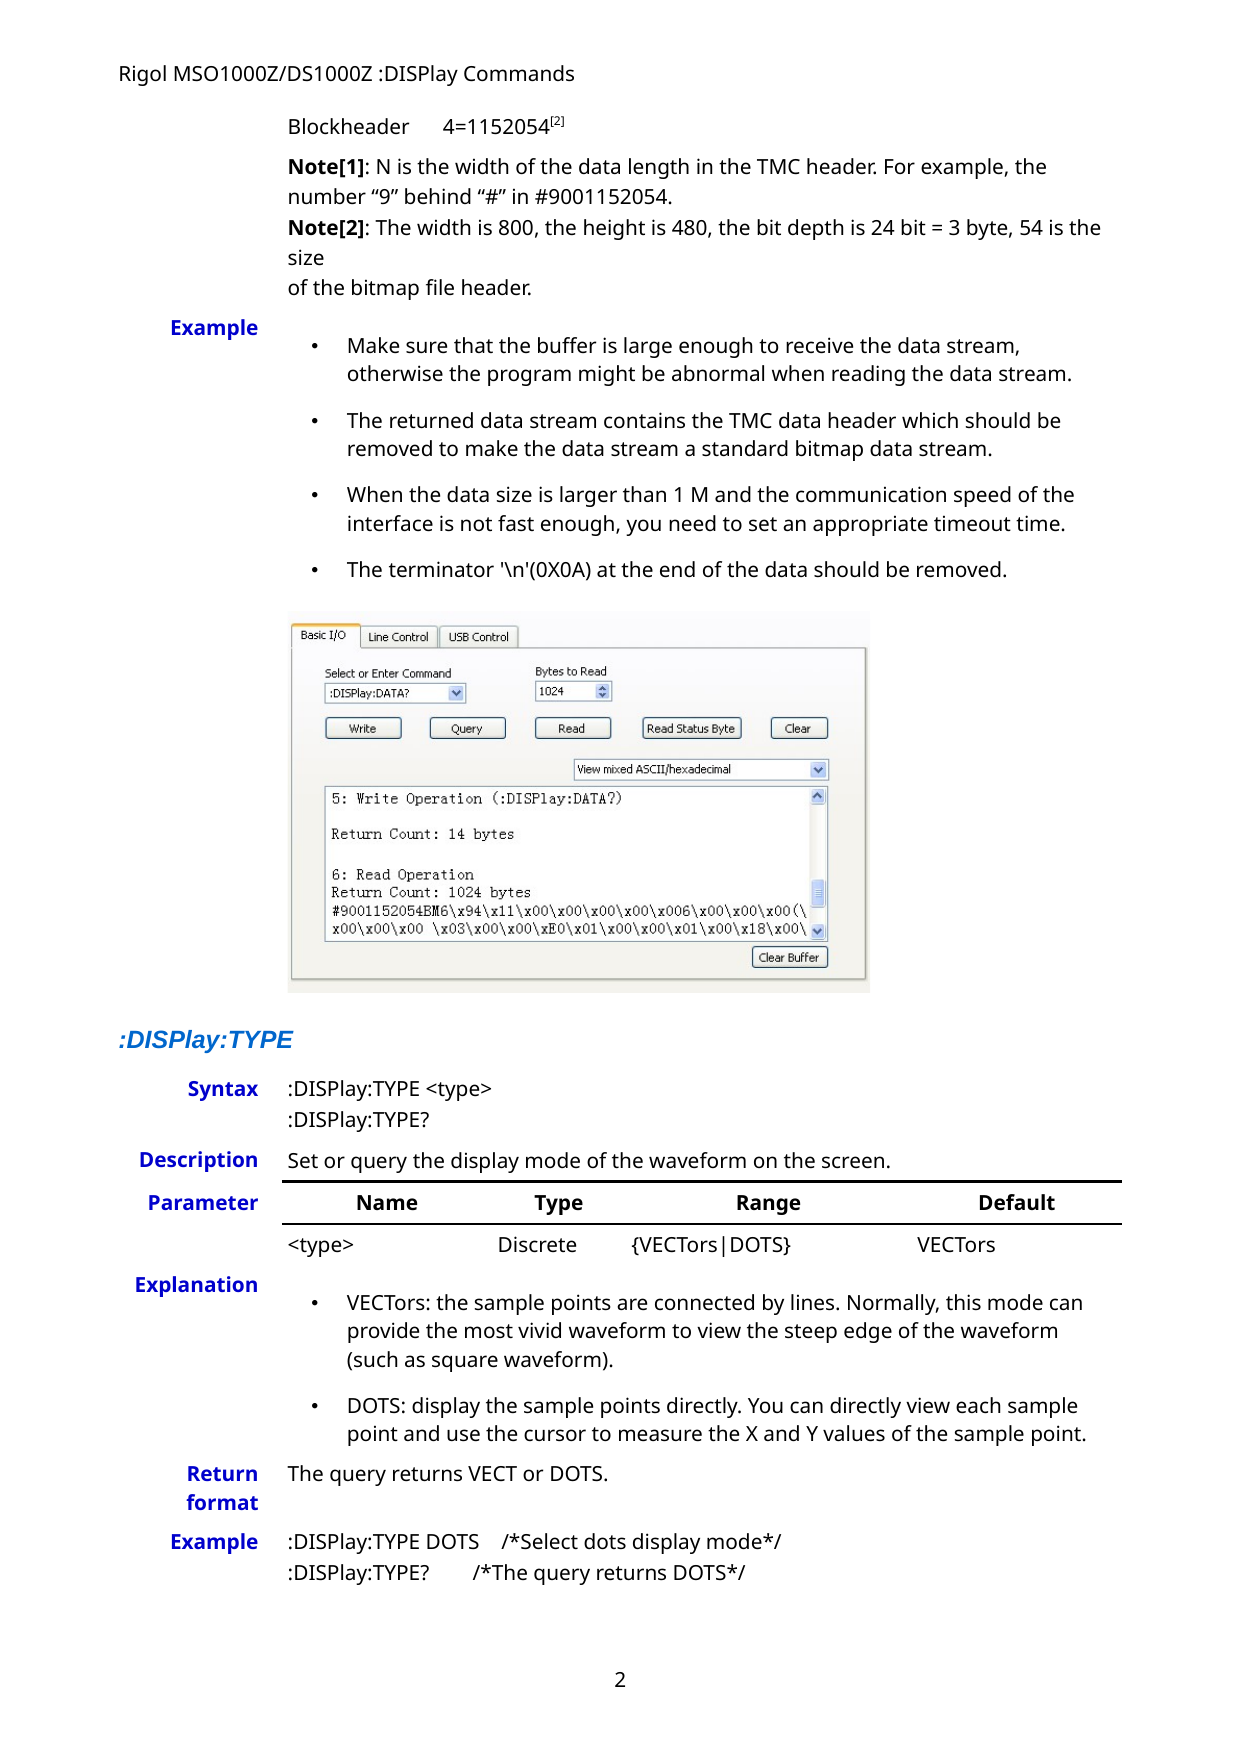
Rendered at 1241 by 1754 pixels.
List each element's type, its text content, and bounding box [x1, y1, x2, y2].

table_cell {VECTors|DOTS} [626, 1225, 911, 1264]
table_header :DISPlay:TYPE <type> :DISPlay:TYPE? [282, 1069, 1122, 1139]
table_cell [596, 106, 760, 146]
table_cell The query returns VECT or DOTS. [282, 1454, 1122, 1522]
table_cell VECTors: the sample points are connected by lines. Normally, this mode can provide the most vivid waveform to view the steep edge of the waveform (such as square waveform). DOTS: display the sample points directly. You can directly view each sample point and use the cursor to measure the X and Y values of the sample point. [282, 1264, 1122, 1453]
picture [287, 611, 871, 993]
table_cell Description [118, 1139, 282, 1180]
table_cell [760, 106, 1123, 146]
table_cell [118, 1223, 282, 1264]
table_cell Blockheader [282, 106, 437, 146]
table_cell Make sure that the buffer is large enough to receive the data stream, otherwise the program might be abnormal when reading the data stream. The returned data stream contains the TMC data header which should be removed to make the data stream a standard bitmap data stream. When the data size is larger than 1 M and the communication speed of the interface is not fast enough, you need to set an appropriate timeout time. The terminator '\n'(0X0A) at the end of the data should be removed. [282, 308, 1123, 999]
table_cell 4=1152054[2] [437, 106, 596, 146]
table_cell [118, 106, 282, 146]
table_cell Set or query the display mode of the waveform on the screen. [282, 1139, 1122, 1180]
table_cell Example [118, 1522, 282, 1592]
table_cell Type [492, 1183, 626, 1222]
table_cell <type> [282, 1225, 492, 1264]
table_cell Example [118, 308, 282, 999]
table_cell Name [282, 1183, 492, 1222]
table_cell Explanation [118, 1264, 282, 1453]
table_cell Note[1]: N is the width of the data length in the TMC header. For example, the number “9” behind “#” in #9001152054. Note[2]: The width is 800, the height is 480, the bit depth is 24 bit = 3 byte, 54 is the size of the bitmap file header. [282, 146, 1123, 308]
table_cell Parameter [118, 1180, 282, 1222]
table_cell [118, 146, 282, 308]
table_header Syntax [118, 1069, 282, 1139]
table_cell VECTors [911, 1225, 1122, 1264]
table_cell Return format [118, 1454, 282, 1522]
table_cell Discrete [492, 1225, 626, 1264]
subtitle :DISPlay:TYPE [118, 1025, 1122, 1054]
table_cell Default [911, 1183, 1122, 1222]
table_cell :DISPlay:TYPE DOTS /*Select dots display mode*/ :DISPlay:TYPE? /*The query returns DOTS*/ [282, 1522, 1122, 1592]
table_cell Range [626, 1183, 911, 1222]
